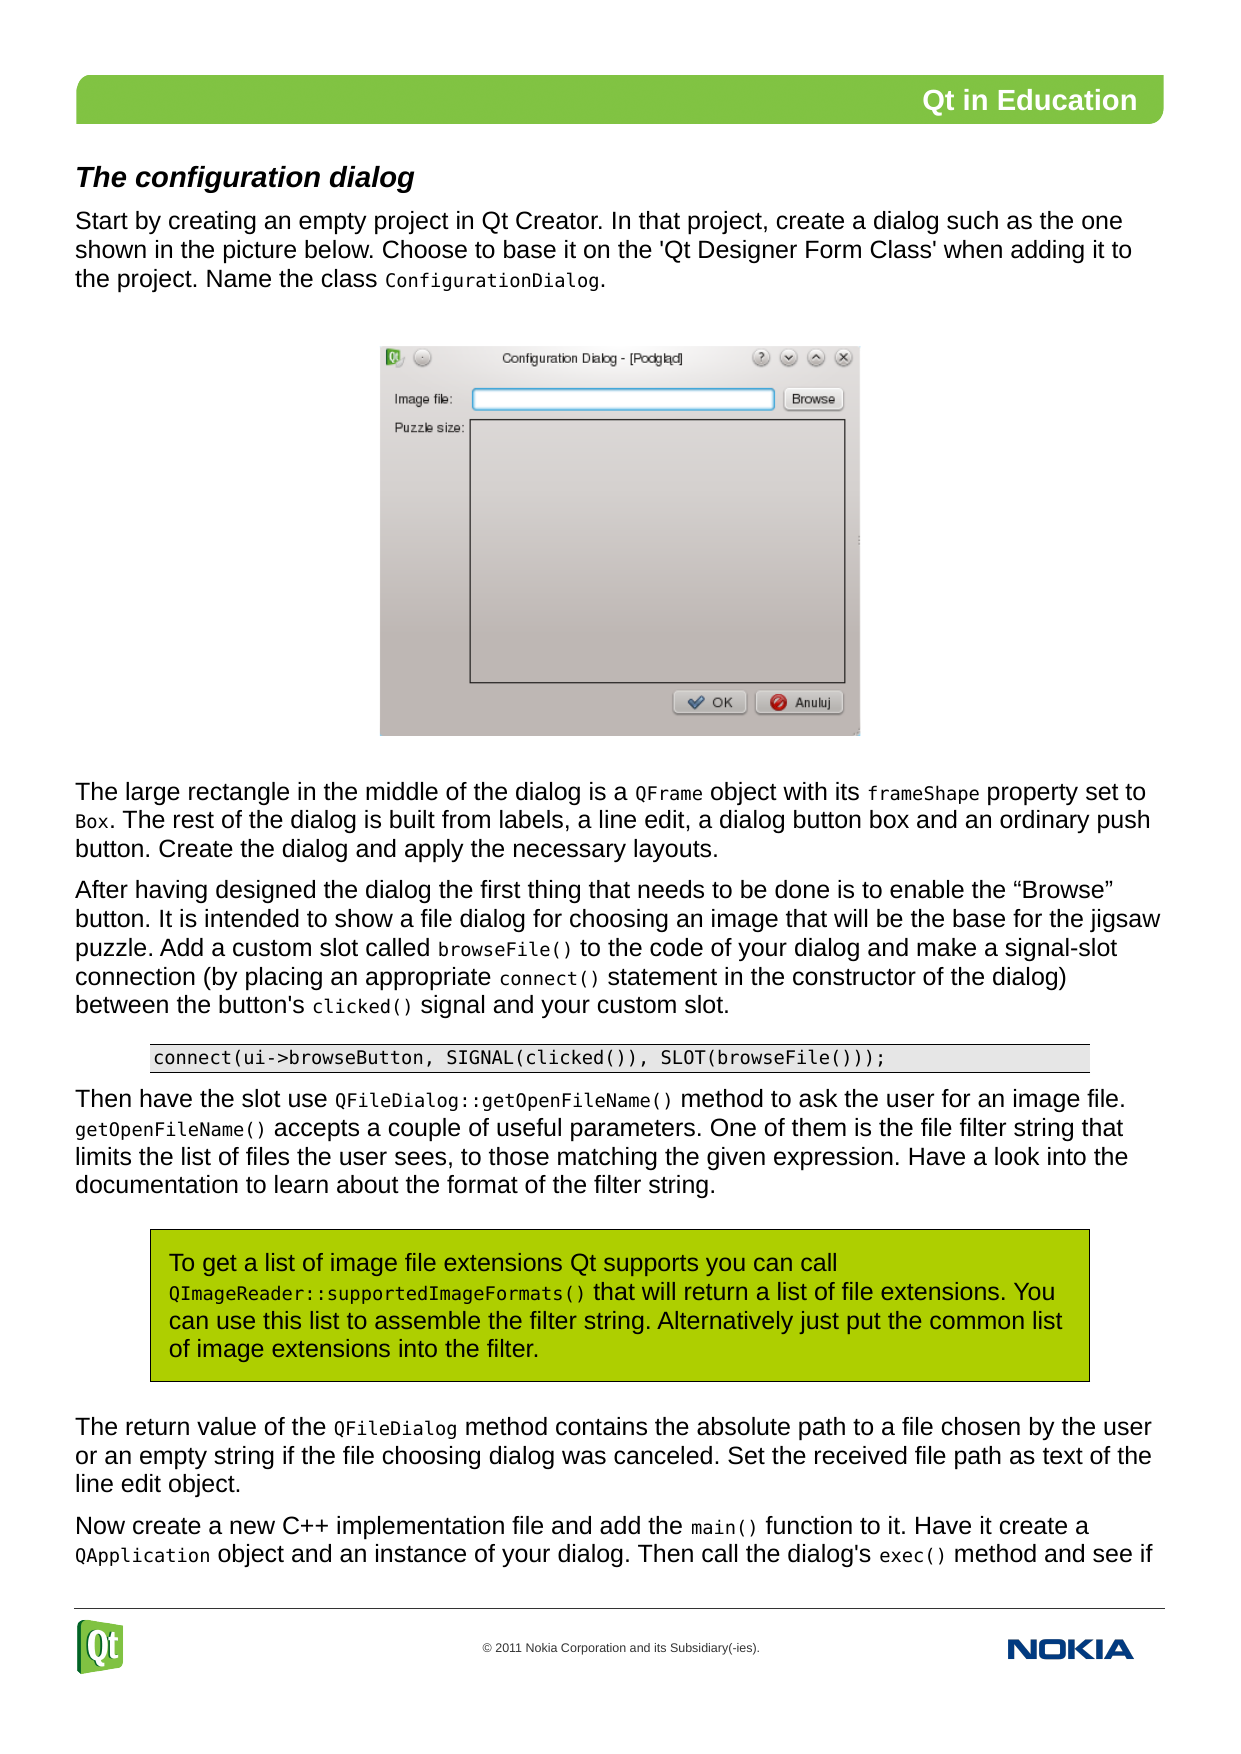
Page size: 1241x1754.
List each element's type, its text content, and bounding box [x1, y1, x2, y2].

text Then have the slot use QFileDialog::getOpenFileName() method to ask the user for an image file. getOpenFileName() accepts a couple of useful parameters. One of them is the file filter string that limits the list of files the user sees, to those matching the given expression. Have a look into the documentation to learn about the format of the filter string. [75, 1084, 1165, 1199]
text To get a list of image file extensions Qt supports you can call QImageReader::supportedImageFormats() that will return a list of file extensions. You can use this list to assemble the filter string. Alternatively just put the common list of image extensions into the filter. [151, 1230, 1089, 1381]
text After having designed the dialog the first thing that needs to be done is to enable the “Browse” button. It is intended to show a file dialog for choosing an image that will be the base for the jigsaw puzzle. Add a custom slot called browseFile() to the code of your dialog and make a signal-slot connection (by placing an appropriate connect() statement in the constructor of the dialog) between the button's clicked() signal and your custom slot. [75, 875, 1165, 1019]
text connect(ui->browseButton, SIGNAL(clicked()), SLOT(browseFile())); [150, 1045, 1090, 1072]
text Start by creating an empty project in Qt Creator. In that project, create a dialog such as the one shown in the picture below. Choose to base it on the 'Qt Designer Form Class' when adding it to the project. Name the class ConfigurationDialog. [75, 206, 1165, 292]
text The large rectangle in the middle of the dialog is a QFrame object with its frameShape property set to Box. The rest of the dialog is built from labels, a line edit, a dialog button box and an ordinary push button. Create the dialog and apply the necessary layouts. [75, 776, 1165, 863]
text Now create a new C++ implementation file and add the main() function to it. Have it create a QApplication object and an instance of your dialog. Then call the dialog's exec() method and see if [75, 1511, 1165, 1568]
text The return value of the QFileDialog method contains the absolute path to a file chosen by the user or an empty string if the file choosing dialog was canceled. Set the received file path as text of the line edit object. [75, 1412, 1165, 1498]
picture [379, 346, 861, 736]
picture [76, 75, 1164, 124]
subtitle The configuration dialog [75, 160, 1165, 193]
picture [73, 1615, 127, 1679]
picture [978, 1610, 1164, 1688]
